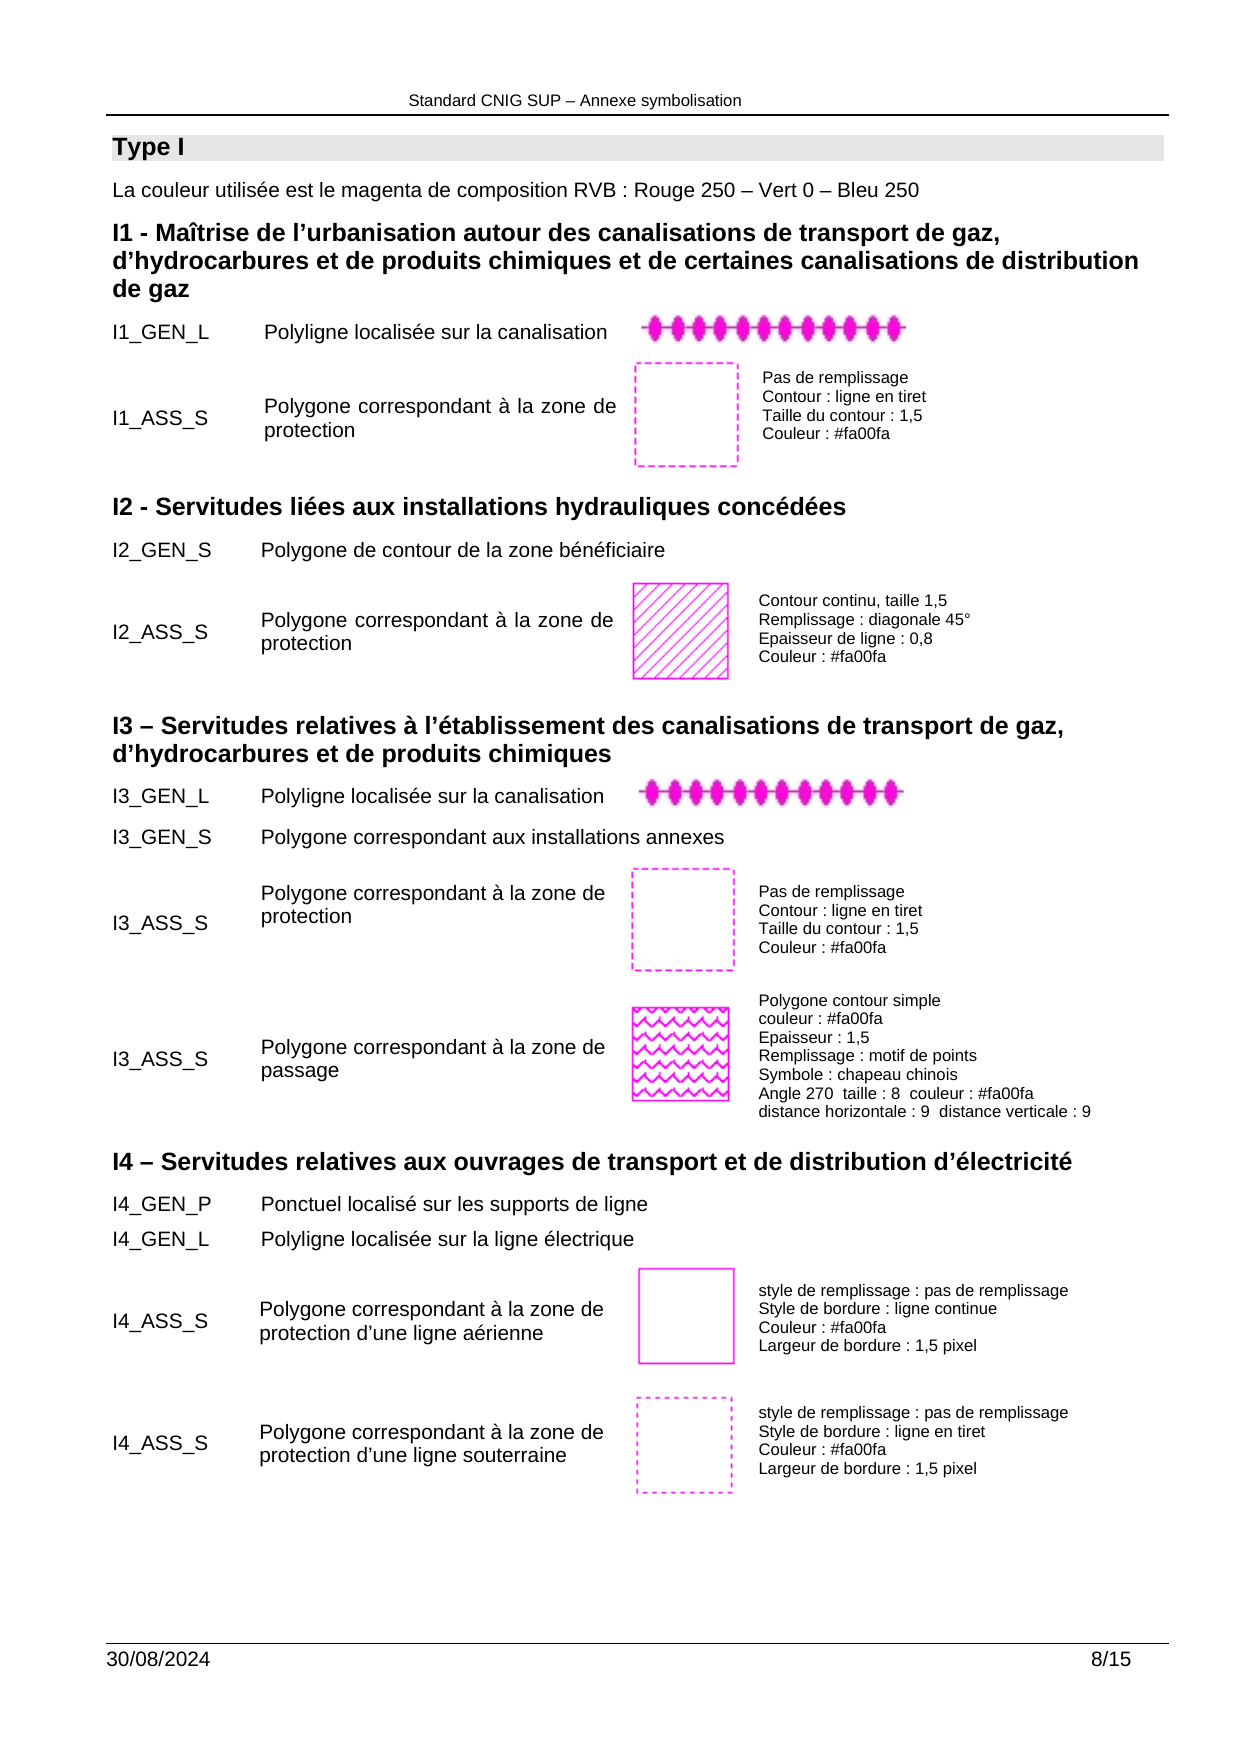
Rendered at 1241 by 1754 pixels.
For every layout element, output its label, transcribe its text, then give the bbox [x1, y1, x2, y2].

table_cell Polygone correspondant aux installations annexes [255, 814, 1170, 854]
table_cell I3_GEN_S [106, 814, 255, 854]
table_cell [623, 309, 1170, 349]
table_cell Polygone correspondant à la zone de protection d’une ligne souterraine [253, 1379, 619, 1502]
table_cell Polyligne localisée sur la canalisation [255, 773, 620, 814]
picture [622, 572, 751, 686]
table_cell Polyligne localisée sur la canalisation [258, 309, 622, 349]
table_header I2 - Servitudes liées aux installations hydrauliques concédées [106, 481, 1170, 526]
table_header I4_ASS_S [106, 1257, 253, 1379]
table_cell Contour continu, taille 1,5 Remplissage : diagonale 45° Epaisseur de ligne : 0,8 Couleur : #fa00fa [753, 567, 1170, 691]
table_cell [620, 773, 1170, 814]
table_cell I1 - Maîtrise de l’urbanisation autour des canalisations de transport de gaz, d’hydrocarbures et de produits chimiques et de certaines canalisations de distribution de gaz [106, 208, 1170, 308]
table_cell I3 – Servitudes relatives à l’établissement des canalisations de transport de gaz, d’hydrocarbures et de produits chimiques [106, 691, 1170, 773]
table_cell [620, 567, 752, 691]
table_cell I2_ASS_S [106, 567, 255, 691]
table_header Polygone correspondant à la zone de protection d’une ligne aérienne [253, 1257, 619, 1379]
table_cell Polygone correspondant à la zone de protection [258, 349, 622, 481]
table_cell style de remplissage : pas de remplissage Style de bordure : ligne en tiret Couleur : #fa00fa Largeur de bordure : 1,5 pixel [753, 1379, 1170, 1502]
table_cell [620, 854, 752, 985]
table_cell Pas de remplissage Contour : ligne en tiret Taille du contour : 1,5 Couleur : #fa00fa [756, 349, 1170, 481]
picture [638, 778, 904, 808]
picture [628, 355, 751, 476]
table_cell [623, 349, 756, 481]
table_cell La couleur utilisée est le magenta de composition RVB : Rouge 250 – Vert 0 – Bleu 250 [106, 167, 1170, 207]
table_cell Polygone correspondant à la zone de passage [255, 985, 620, 1127]
picture [626, 1262, 746, 1374]
table_cell Polygone de contour de la zone bénéficiaire [255, 526, 1170, 567]
picture [625, 860, 747, 980]
table_cell I1_ASS_S [106, 349, 258, 481]
table_cell [620, 985, 752, 1127]
table_header Type I [106, 129, 1170, 167]
table_cell I3_ASS_S [106, 854, 255, 985]
table_cell Pas de remplissage Contour : ligne en tiret Taille du contour : 1,5 Couleur : #fa00fa [753, 854, 1170, 985]
table_cell Polygone contour simple couleur : #fa00fa Epaisseur : 1,5 Remplissage : motif de points Symbole : chapeau chinois Angle 270 taille : 8 couleur : #fa00fa distance horizontale : 9 distance verticale : 9 [753, 985, 1170, 1127]
table_cell I4 – Servitudes relatives aux ouvrages de transport et de distribution d’électricité [106, 1127, 1170, 1181]
table_cell I3_GEN_L [106, 773, 255, 814]
table_header style de remplissage : pas de remplissage Style de bordure : ligne continue Couleur : #fa00fa Largeur de bordure : 1,5 pixel [753, 1257, 1170, 1379]
table_cell Ponctuel localisé sur les supports de ligne Polyligne localisée sur la ligne électrique [255, 1181, 1170, 1257]
table_cell Polygone correspondant à la zone de protection [255, 567, 620, 691]
table_cell I4_GEN_P I4_GEN_L [106, 1181, 255, 1257]
table_cell Polygone correspondant à la zone de protection [255, 854, 620, 985]
table_cell I1_GEN_L [106, 309, 258, 349]
table_cell I2_GEN_S [106, 526, 255, 567]
table_cell I4_ASS_S [106, 1379, 253, 1502]
picture [641, 314, 907, 344]
picture [629, 1001, 744, 1111]
table_cell [619, 1379, 752, 1502]
picture [632, 1391, 739, 1497]
table_header [619, 1257, 752, 1379]
table_cell I3_ASS_S [106, 985, 255, 1127]
